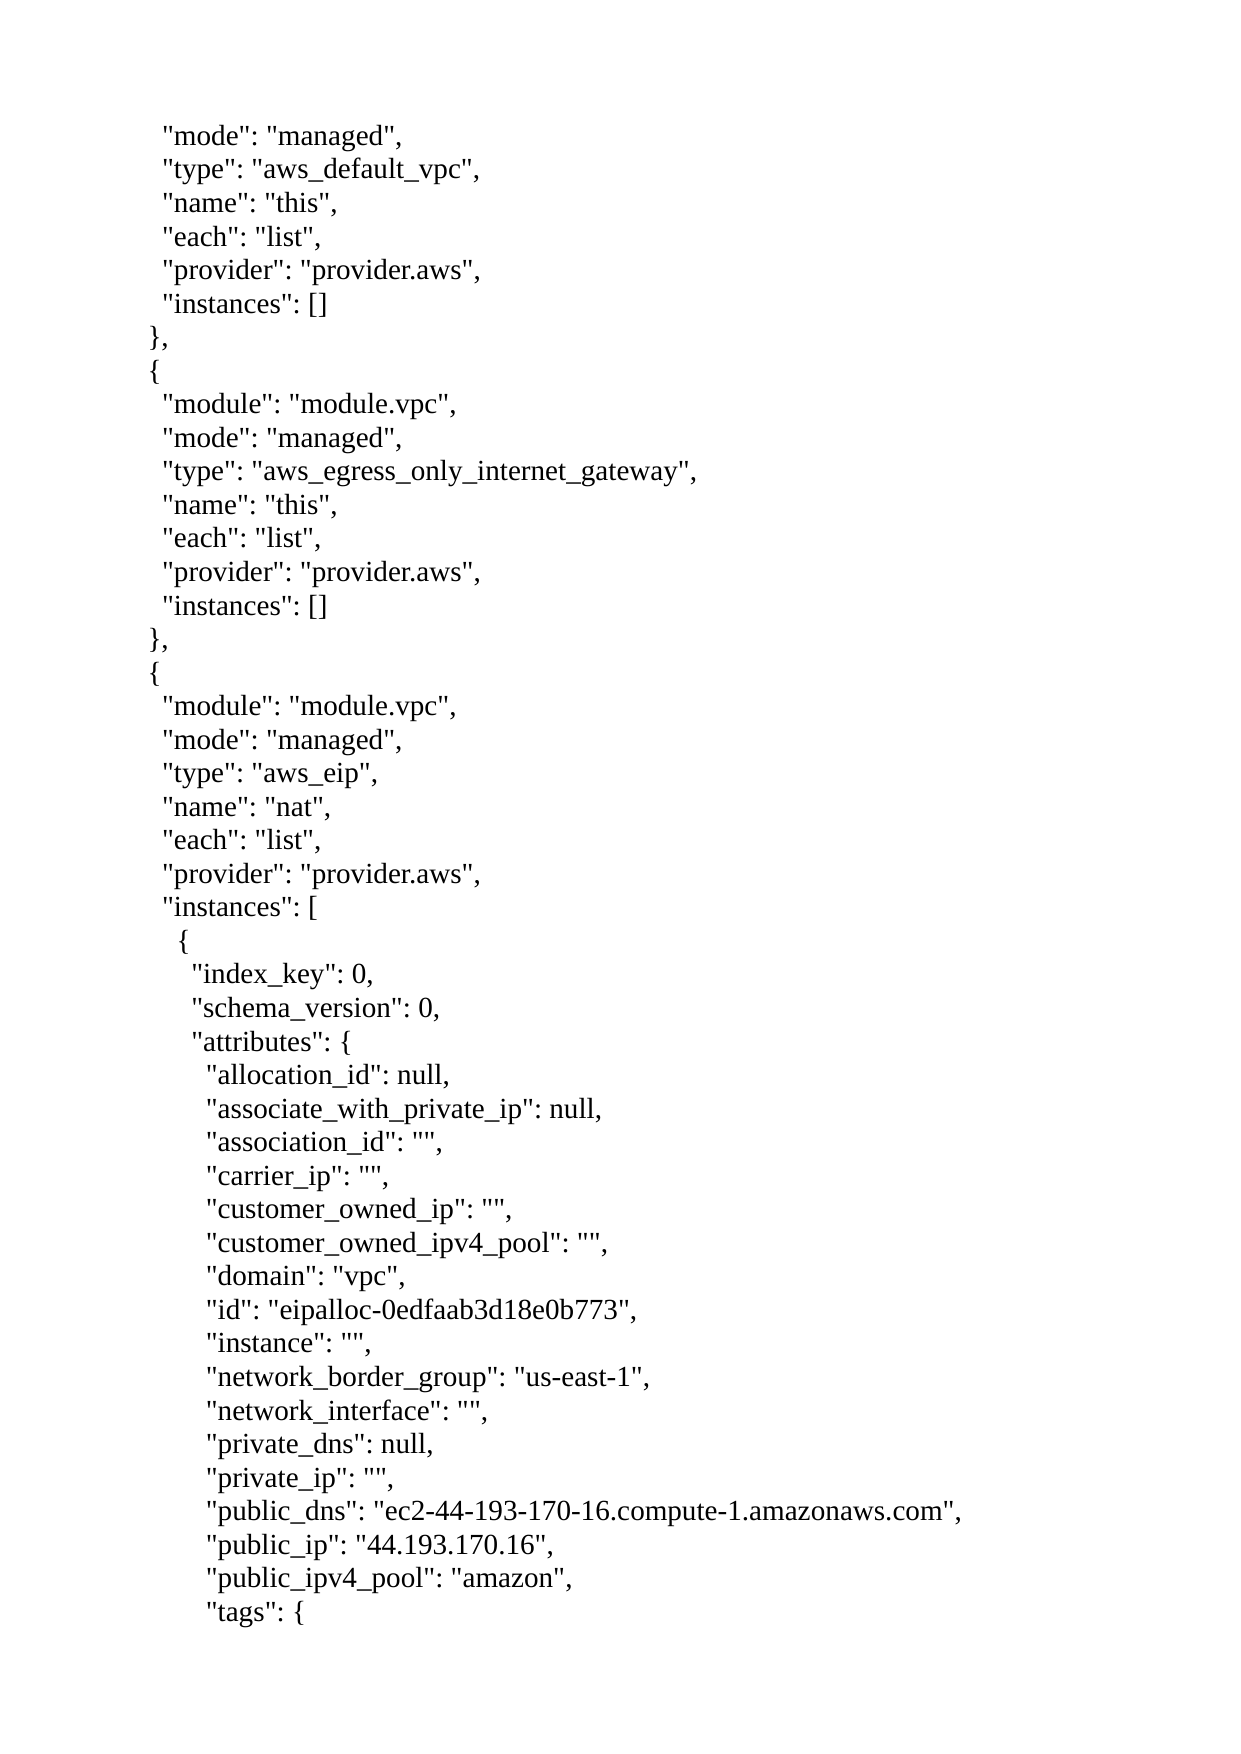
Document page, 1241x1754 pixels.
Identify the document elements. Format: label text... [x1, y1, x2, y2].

text "network_border_group": "us-east-1", [118, 1359, 1122, 1393]
text "associate_with_private_ip": null, [118, 1091, 1122, 1124]
text "name": "this", [118, 185, 1122, 219]
text "index_key": 0, [118, 957, 1122, 990]
text { [118, 923, 1122, 957]
text "provider": "provider.aws", [118, 252, 1122, 286]
text }, [118, 621, 1122, 655]
text "public_ip": "44.193.170.16", [118, 1527, 1122, 1560]
text "each": "list", [118, 822, 1122, 856]
text "name": "this", [118, 487, 1122, 521]
text "public_dns": "ec2-44-193-170-16.compute-1.amazonaws.com", [118, 1493, 1122, 1527]
text "private_dns": null, [118, 1426, 1122, 1460]
text "type": "aws_egress_only_internet_gateway", [118, 453, 1122, 487]
text "private_ip": "", [118, 1460, 1122, 1493]
text "schema_version": 0, [118, 990, 1122, 1024]
text "module": "module.vpc", [118, 688, 1122, 722]
text "tags": { [118, 1594, 1122, 1627]
text "id": "eipalloc-0edfaab3d18e0b773", [118, 1292, 1122, 1326]
text { [118, 655, 1122, 688]
text "instances": [ [118, 889, 1122, 923]
text "allocation_id": null, [118, 1057, 1122, 1091]
text "mode": "managed", [118, 420, 1122, 453]
text "association_id": "", [118, 1124, 1122, 1158]
text "each": "list", [118, 521, 1122, 554]
text "type": "aws_eip", [118, 755, 1122, 789]
text "name": "nat", [118, 789, 1122, 822]
text "instances": [] [118, 588, 1122, 621]
text "domain": "vpc", [118, 1258, 1122, 1292]
text "module": "module.vpc", [118, 386, 1122, 420]
text "customer_owned_ipv4_pool": "", [118, 1225, 1122, 1258]
text "type": "aws_default_vpc", [118, 152, 1122, 185]
text "provider": "provider.aws", [118, 856, 1122, 889]
text "mode": "managed", [118, 722, 1122, 755]
text "provider": "provider.aws", [118, 554, 1122, 588]
text "network_interface": "", [118, 1393, 1122, 1426]
text }, [118, 319, 1122, 353]
text "public_ipv4_pool": "amazon", [118, 1560, 1122, 1594]
text "customer_owned_ip": "", [118, 1191, 1122, 1225]
text { [118, 353, 1122, 386]
text "instance": "", [118, 1326, 1122, 1359]
text "each": "list", [118, 219, 1122, 252]
text "instances": [] [118, 286, 1122, 319]
text "attributes": { [118, 1024, 1122, 1057]
text "mode": "managed", [118, 118, 1122, 152]
text "carrier_ip": "", [118, 1158, 1122, 1191]
